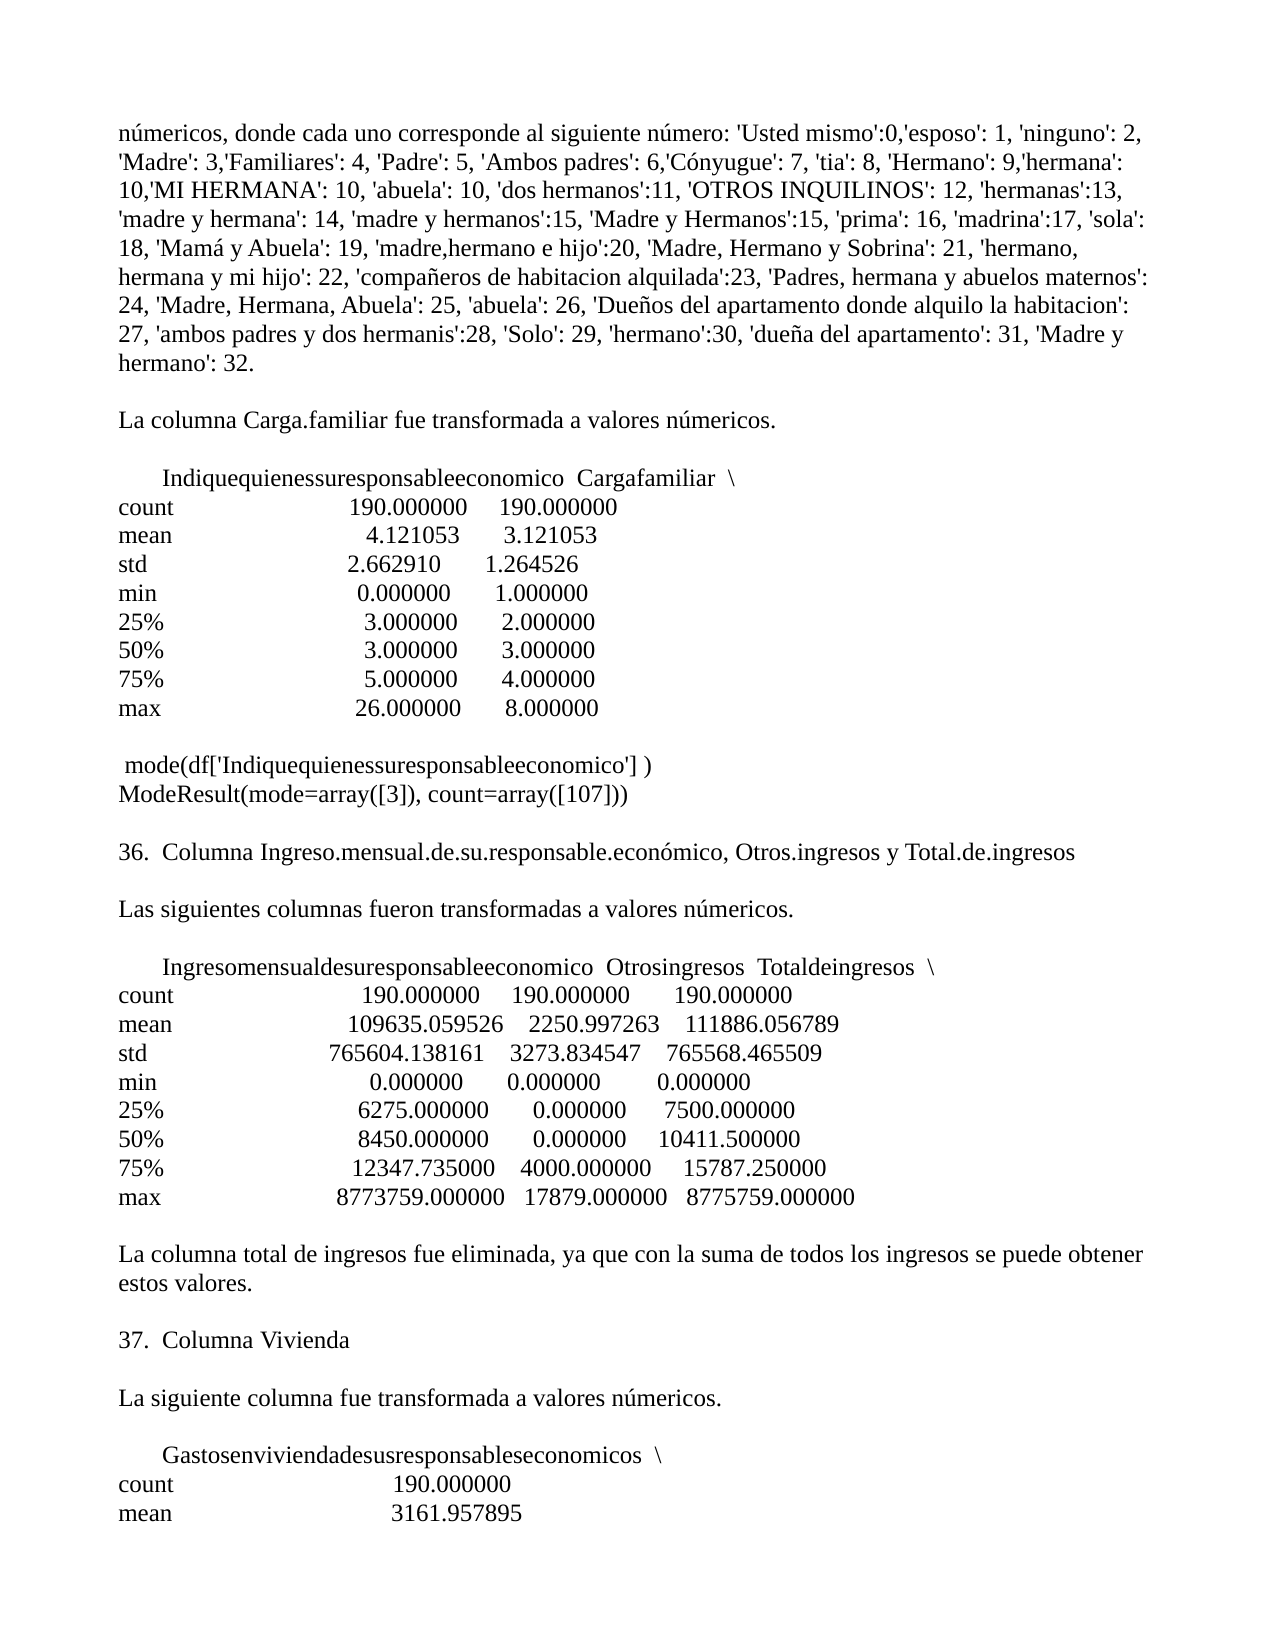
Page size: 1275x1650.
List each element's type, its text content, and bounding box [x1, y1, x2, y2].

text La siguiente columna fue transformada a valores númericos. [118, 1383, 1157, 1412]
text mode(df['Indiquequienessuresponsableeconomico'] ) [118, 751, 1157, 779]
text Ingresomensualdesuresponsableeconomico Otrosingresos Totaldeingresos \ [118, 952, 1157, 981]
text 50% 3.000000 3.000000 [118, 636, 1157, 664]
text mean 109635.059526 2250.997263 111886.056789 [118, 1009, 1157, 1038]
text 37. Columna Vivienda [118, 1326, 1157, 1354]
text númericos, donde cada uno corresponde al siguiente número: 'Usted mismo':0,'esposo': 1, 'ninguno': 2, 'Madre': 3,'Familiares': 4, 'Padre': 5, 'Ambos padres': 6,'Cónyugue': 7, 'tia': 8, 'Hermano': 9,'hermana': 10,'MI HERMANA': 10, 'abuela': 10, 'dos hermanos':11, 'OTROS INQUILINOS': 12, 'hermanas':13, 'madre y hermana': 14, 'madre y hermanos':15, 'Madre y Hermanos':15, 'prima': 16, 'madrina':17, 'sola': 18, 'Mamá y Abuela': 19, 'madre,hermano e hijo':20, 'Madre, Hermano y Sobrina': 21, 'hermano, hermana y mi hijo': 22, 'compañeros de habitacion alquilada':23, 'Padres, hermana y abuelos maternos': 24, 'Madre, Hermana, Abuela': 25, 'abuela': 26, 'Dueños del apartamento donde alquilo la habitacion': 27, 'ambos padres y dos hermanis':28, 'Solo': 29, 'hermano':30, 'dueña del apartamento': 31, 'Madre y hermano': 32. [118, 118, 1157, 377]
text 75% 12347.735000 4000.000000 15787.250000 [118, 1153, 1157, 1182]
text Indiquequienessuresponsableeconomico Cargafamiliar \ [118, 463, 1157, 492]
text count 190.000000 [118, 1469, 1157, 1498]
text Las siguientes columnas fueron transformadas a valores númericos. [118, 894, 1157, 923]
text std 2.662910 1.264526 [118, 549, 1157, 578]
text 36. Columna Ingreso.mensual.de.su.responsable.económico, Otros.ingresos y Total.de.ingresos [118, 837, 1157, 866]
text max 26.000000 8.000000 [118, 693, 1157, 722]
text 75% 5.000000 4.000000 [118, 664, 1157, 693]
text count 190.000000 190.000000 [118, 492, 1157, 521]
text Gastosenviviendadesusresponsableseconomicos \ [118, 1441, 1157, 1469]
text std 765604.138161 3273.834547 765568.465509 [118, 1038, 1157, 1067]
text min 0.000000 0.000000 0.000000 [118, 1067, 1157, 1096]
text 25% 6275.000000 0.000000 7500.000000 [118, 1096, 1157, 1124]
text mean 4.121053 3.121053 [118, 521, 1157, 549]
text La columna total de ingresos fue eliminada, ya que con la suma de todos los ingresos se puede obtener estos valores. [118, 1239, 1157, 1297]
text La columna Carga.familiar fue transformada a valores númericos. [118, 406, 1157, 434]
text count 190.000000 190.000000 190.000000 [118, 981, 1157, 1009]
text 25% 3.000000 2.000000 [118, 607, 1157, 636]
text max 8773759.000000 17879.000000 8775759.000000 [118, 1182, 1157, 1211]
text 50% 8450.000000 0.000000 10411.500000 [118, 1124, 1157, 1153]
text ModeResult(mode=array([3]), count=array([107])) [118, 779, 1157, 808]
text mean 3161.957895 [118, 1498, 1157, 1527]
text min 0.000000 1.000000 [118, 578, 1157, 607]
